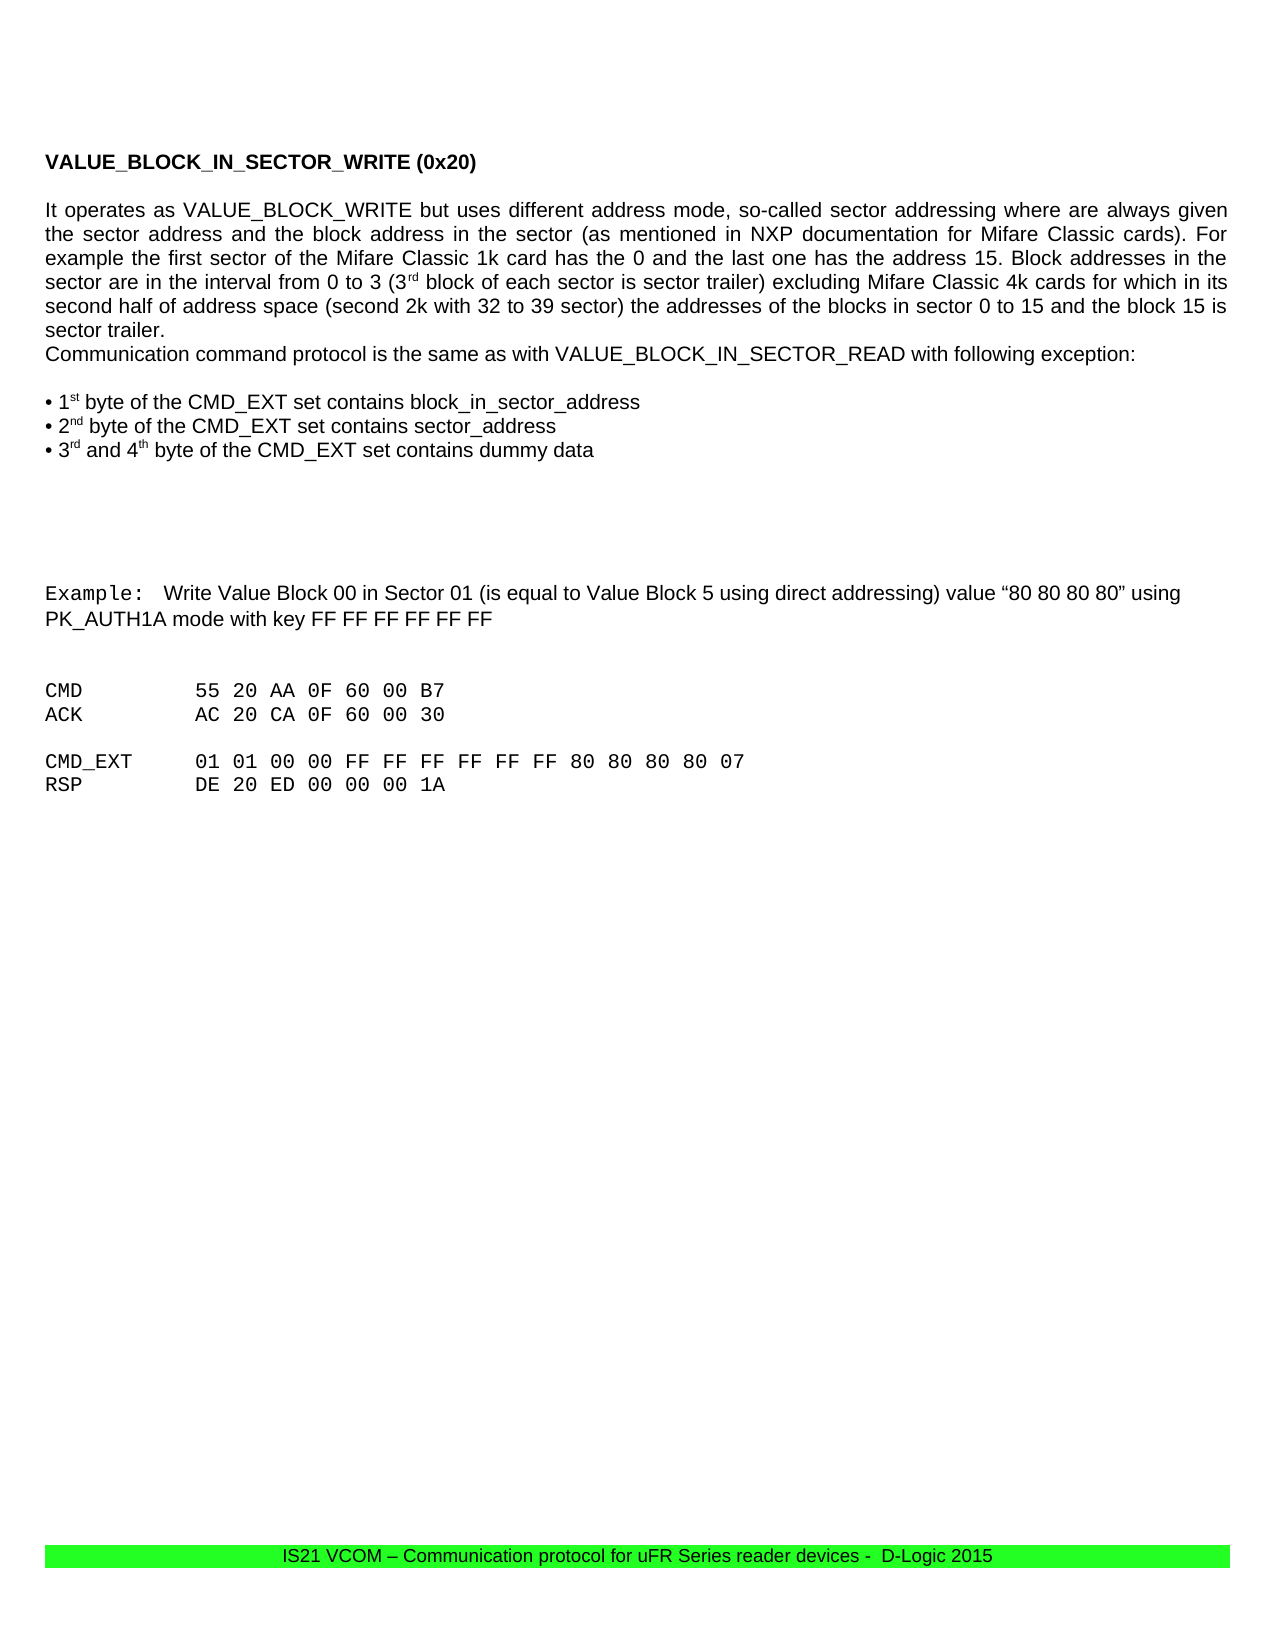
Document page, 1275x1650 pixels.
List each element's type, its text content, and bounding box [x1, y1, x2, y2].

text CMD_EXT 01 01 00 00 FF FF FF FF FF FF 80 80 80 80 07 [45, 751, 1230, 774]
text RSP DE 20 ED 00 00 00 1A [45, 774, 1230, 798]
text • 3rd and 4th byte of the CMD_EXT set contains dummy data [45, 437, 1230, 461]
text It operates as VALUE_BLOCK_WRITE but uses different address mode, so-called sector addressing where are always given the sector address and the block address in the sector (as mentioned in NXP documentation for Mifare Classic cards). For example the first sector of the Mifare Classic 1k card has the 0 and the last one has the address 15. Block addresses in the sector are in the interval from 0 to 3 (3rd block of each sector is sector trailer) excluding Mifare Classic 4k cards for which in its second half of address space (second 2k with 32 to 39 sector) the addresses of the blocks in sector 0 to 15 and the block 15 is sector trailer. [45, 198, 1230, 342]
text • 2nd byte of the CMD_EXT set contains sector_address [45, 413, 1230, 437]
text Example: Write Value Block 00 in Sector 01 (is equal to Value Block 5 using direct addressing) value “80 80 80 80” using PK_AUTH1A mode with key FF FF FF FF FF FF [45, 581, 1230, 633]
text • 1st byte of the CMD_EXT set contains block_in_sector_address [45, 389, 1230, 413]
text Communication command protocol is the same as with VALUE_BLOCK_IN_SECTOR_READ with following exception: [45, 342, 1230, 366]
text ACK AC 20 CA 0F 60 00 30 [45, 703, 1230, 727]
text CMD 55 20 AA 0F 60 00 B7 [45, 680, 1230, 703]
text VALUE_BLOCK_IN_SECTOR_WRITE (0x20) [45, 150, 1230, 174]
